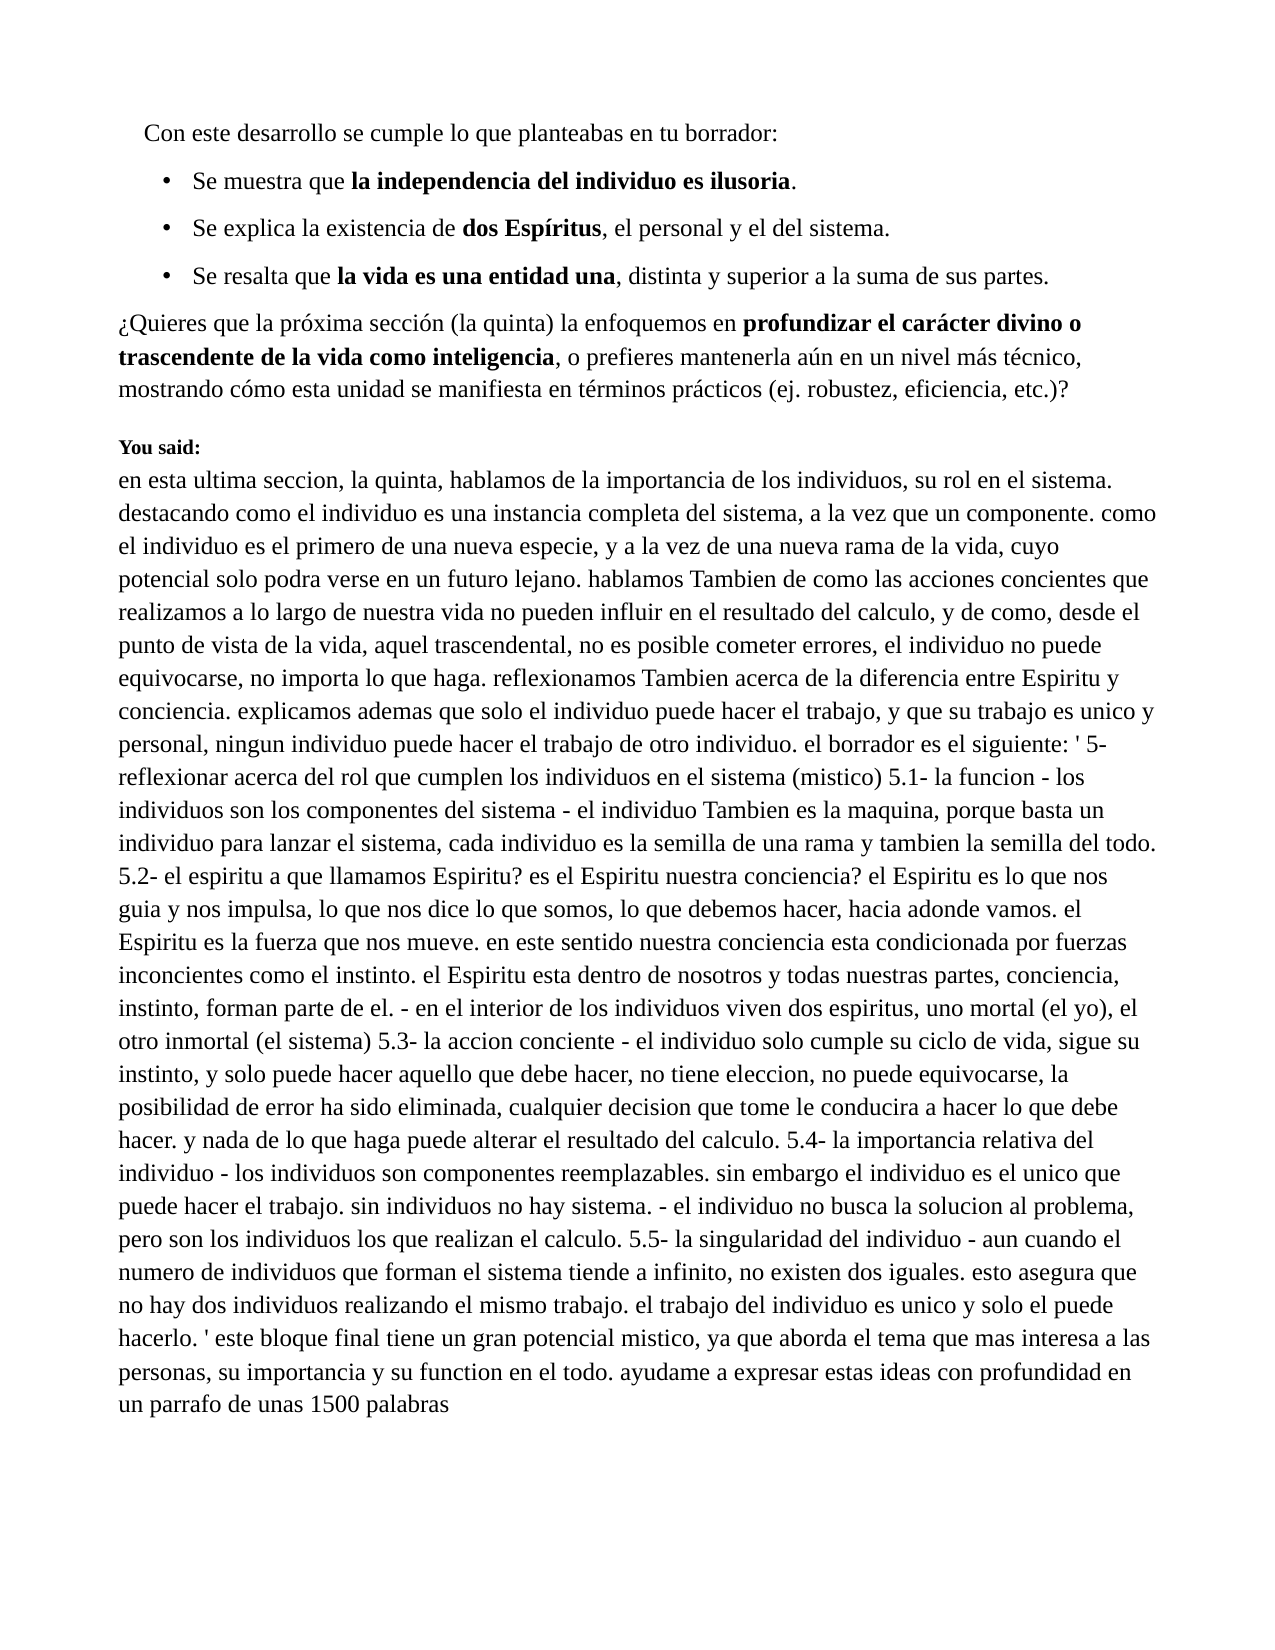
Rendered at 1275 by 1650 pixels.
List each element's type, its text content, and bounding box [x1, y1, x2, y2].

text en esta ultima seccion, la quinta, hablamos de la importancia de los individuos, su rol en el sistema. destacando como el individuo es una instancia completa del sistema, a la vez que un componente. como el individuo es el primero de una nueva especie, y a la vez de una nueva rama de la vida, cuyo potencial solo podra verse en un futuro lejano. hablamos Tambien de como las acciones concientes que realizamos a lo largo de nuestra vida no pueden influir en el resultado del calculo, y de como, desde el punto de vista de la vida, aquel trascendental, no es posible cometer errores, el individuo no puede equivocarse, no importa lo que haga. reflexionamos Tambien acerca de la diferencia entre Espiritu y conciencia. explicamos ademas que solo el individuo puede hacer el trabajo, y que su trabajo es unico y personal, ningun individuo puede hacer el trabajo de otro individuo. el borrador es el siguiente: ' 5- reflexionar acerca del rol que cumplen los individuos en el sistema (mistico) 5.1- la funcion - los individuos son los componentes del sistema - el individuo Tambien es la maquina, porque basta un individuo para lanzar el sistema, cada individuo es la semilla de una rama y tambien la semilla del todo. 5.2- el espiritu a que llamamos Espiritu? es el Espiritu nuestra conciencia? el Espiritu es lo que nos guia y nos impulsa, lo que nos dice lo que somos, lo que debemos hacer, hacia adonde vamos. el Espiritu es la fuerza que nos mueve. en este sentido nuestra conciencia esta condicionada por fuerzas inconcientes como el instinto. el Espiritu esta dentro de nosotros y todas nuestras partes, conciencia, instinto, forman parte de el. - en el interior de los individuos viven dos espiritus, uno mortal (el yo), el otro inmortal (el sistema) 5.3- la accion conciente - el individuo solo cumple su ciclo de vida, sigue su instinto, y solo puede hacer aquello que debe hacer, no tiene eleccion, no puede equivocarse, la posibilidad de error ha sido eliminada, cualquier decision que tome le conducira a hacer lo que debe hacer. y nada de lo que haga puede alterar el resultado del calculo. 5.4- la importancia relativa del individuo - los individuos son componentes reemplazables. sin embargo el individuo es el unico que puede hacer el trabajo. sin individuos no hay sistema. - el individuo no busca la solucion al problema, pero son los individuos los que realizan el calculo. 5.5- la singularidad del individuo - aun cuando el numero de individuos que forman el sistema tiende a infinito, no existen dos iguales. esto asegura que no hay dos individuos realizando el mismo trabajo. el trabajo del individuo es unico y solo el puede hacerlo. ' este bloque final tiene un gran potencial mistico, ya que aborda el tema que mas interesa a las personas, su importancia y su function en el todo. ayudame a expresar estas ideas con profundidad en un parrafo de unas 1500 palabras [118, 465, 1157, 1418]
text 📌 Con este desarrollo se cumple lo que planteabas en tu borrador: [118, 118, 1157, 147]
text ¿Quieres que la próxima sección (la quinta) la enfoquemos en profundizar el carácter divino o trascendente de la vida como inteligencia, o prefieres mantenerla aún en un nivel más técnico, mostrando cómo esta unidad se manifiesta en términos prácticos (ej. robustez, eficiencia, etc.)? [118, 308, 1157, 403]
list Se explica la existencia de dos Espíritus, el personal y el del sistema. [162, 213, 1157, 242]
list Se resalta que la vida es una entidad una, distinta y superior a la suma de sus partes. [162, 261, 1157, 290]
subtitle You said: [118, 435, 1157, 459]
list Se muestra que la independencia del individuo es ilusoria. [162, 166, 1157, 194]
